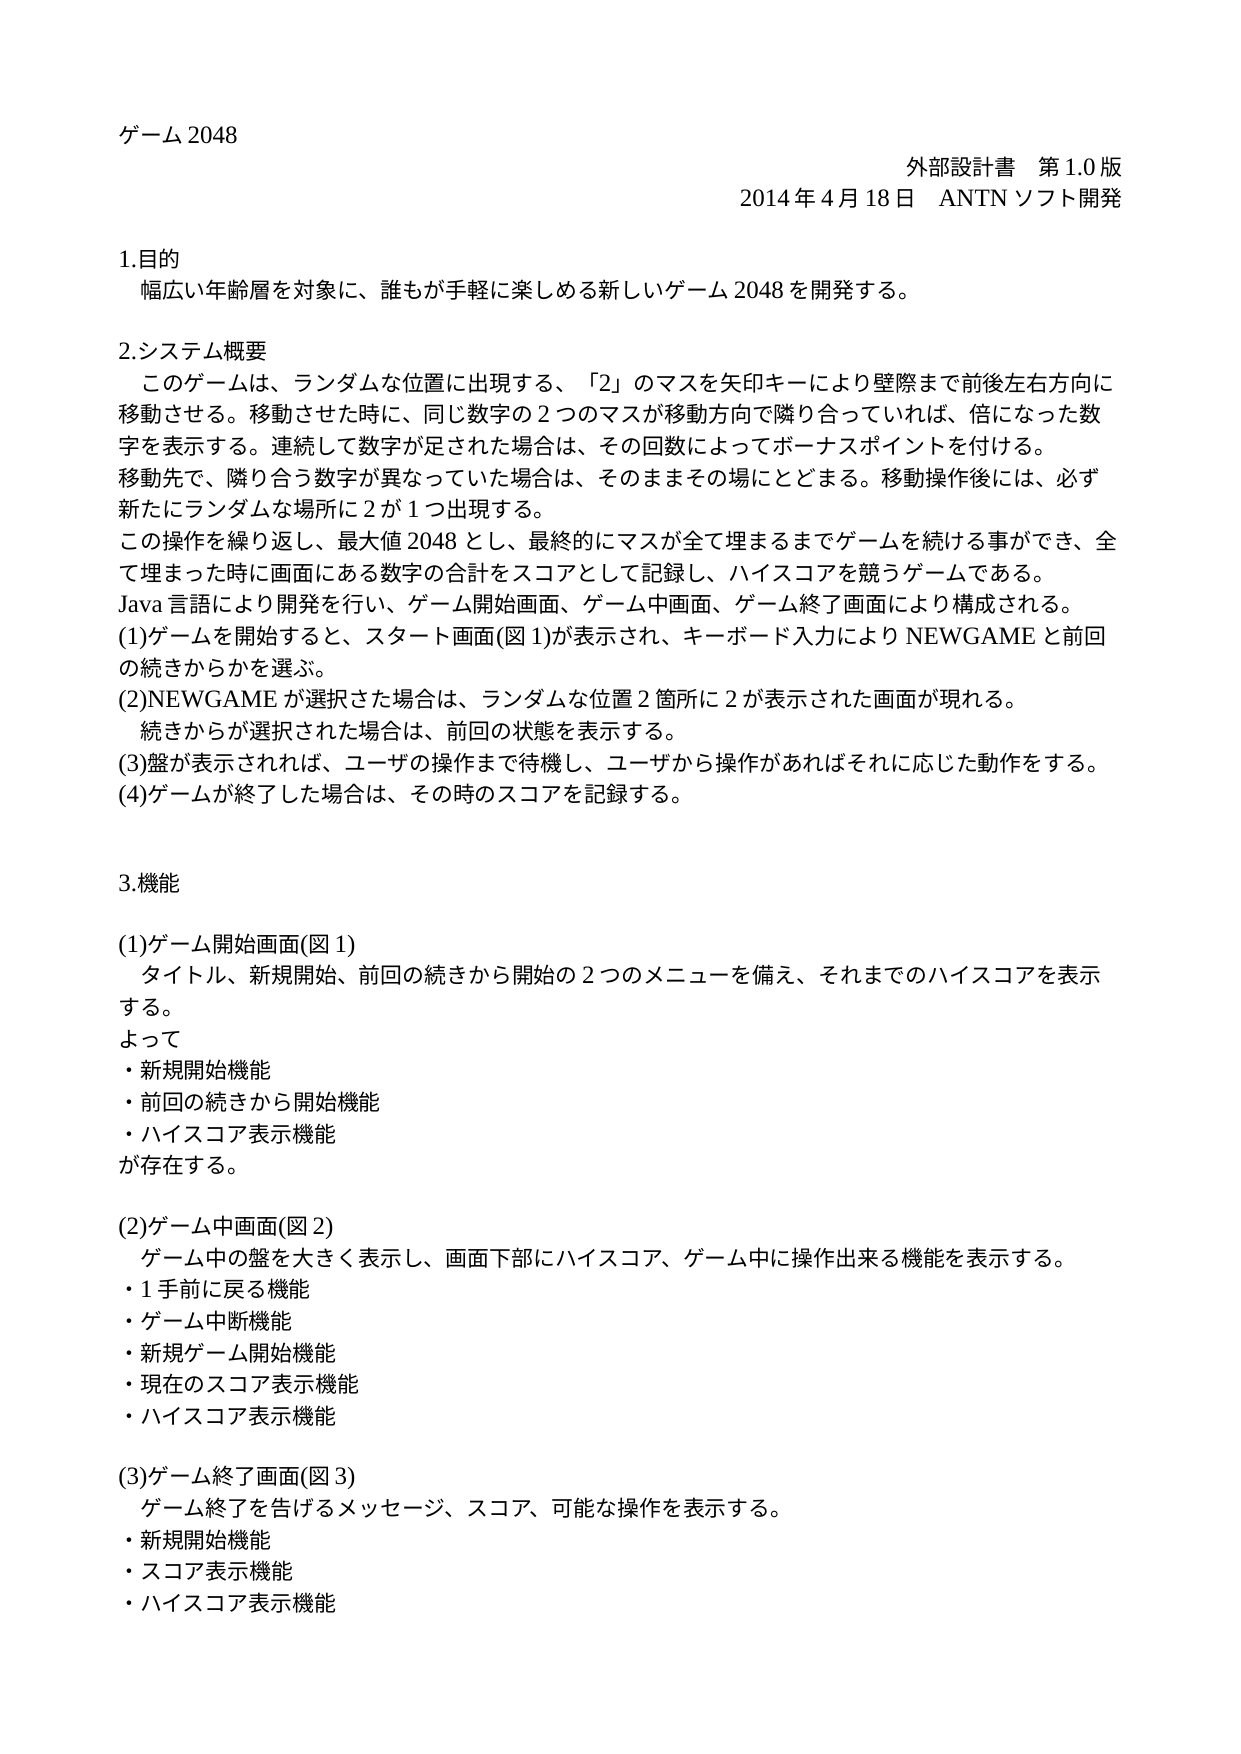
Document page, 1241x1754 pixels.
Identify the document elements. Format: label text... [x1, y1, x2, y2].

text ・新規開始機能 [118, 1053, 1122, 1085]
text 2014年4月18日 ANTNソフト開発 [118, 181, 1122, 213]
text この操作を繰り返し、最大値2048 とし、最終的にマスが全て埋まるまでゲームを続ける事ができ、全て埋まった時に画面にある数字の合計をスコアとして記録し、ハイスコアを競うゲームである。 [118, 524, 1122, 587]
text 移動先で、隣り合う数字が異なっていた場合は、そのままその場にとどまる。移動操作後には、必ず新たにランダムな場所に2が1つ出現する。 [118, 461, 1122, 524]
text ゲーム終了を告げるメッセージ、スコア、可能な操作を表示する。 [118, 1491, 1122, 1523]
text (1)ゲームを開始すると、スタート画面(図1)が表示され、キーボード入力によりNEWGAMEと前回の続きからかを選ぶ。 [118, 619, 1122, 682]
text ・ハイスコア表示機能 [118, 1117, 1122, 1148]
text ・新規開始機能 [118, 1523, 1122, 1554]
text 3.機能 [118, 866, 1122, 898]
text 2.システム概要 [118, 334, 1122, 366]
text 1.目的 [118, 242, 1122, 273]
text ・新規ゲーム開始機能 [118, 1336, 1122, 1367]
text このゲームは、ランダムな位置に出現する、「2」のマスを矢印キーにより壁際まで前後左右方向に移動させる。移動させた時に、同じ数字の2つのマスが移動方向で隣り合っていれば、倍になった数字を表示する。連続して数字が足された場合は、その回数によってボーナスポイントを付ける。 [118, 366, 1122, 461]
text (2)ゲーム中画面(図2) [118, 1209, 1122, 1241]
text (3)ゲーム終了画面(図3) [118, 1459, 1122, 1491]
text (2)NEWGAMEが選択さた場合は、ランダムな位置2箇所に2が表示された画面が現れる。 [118, 682, 1122, 714]
text Java言語により開発を行い、ゲーム開始画面、ゲーム中画面、ゲーム終了画面により構成される。 [118, 587, 1122, 619]
text 幅広い年齢層を対象に、誰もが手軽に楽しめる新しいゲーム2048を開発する。 [118, 273, 1122, 305]
text 外部設計書 第1.0版 [118, 150, 1122, 181]
text ・現在のスコア表示機能 [118, 1367, 1122, 1399]
text (1)ゲーム開始画面(図1) [118, 927, 1122, 958]
text ・ハイスコア表示機能 [118, 1586, 1122, 1618]
text ・前回の続きから開始機能 [118, 1085, 1122, 1117]
text ゲーム2048 [118, 118, 1122, 150]
text が存在する。 [118, 1148, 1122, 1180]
text ・ハイスコア表示機能 [118, 1399, 1122, 1431]
text タイトル、新規開始、前回の続きから開始の2つのメニューを備え、それまでのハイスコアを表示する。 [118, 958, 1122, 1022]
text (3)盤が表示されれば、ユーザの操作まで待機し、ユーザから操作があればそれに応じた動作をする。 [118, 746, 1122, 777]
text 続きからが選択された場合は、前回の状態を表示する。 [118, 714, 1122, 746]
text (4)ゲームが終了した場合は、その時のスコアを記録する。 [118, 777, 1122, 809]
text ・スコア表示機能 [118, 1554, 1122, 1586]
text ・ゲーム中断機能 [118, 1304, 1122, 1336]
text よって [118, 1022, 1122, 1053]
text ・1手前に戻る機能 [118, 1272, 1122, 1304]
text ゲーム中の盤を大きく表示し、画面下部にハイスコア、ゲーム中に操作出来る機能を表示する。 [118, 1241, 1122, 1272]
